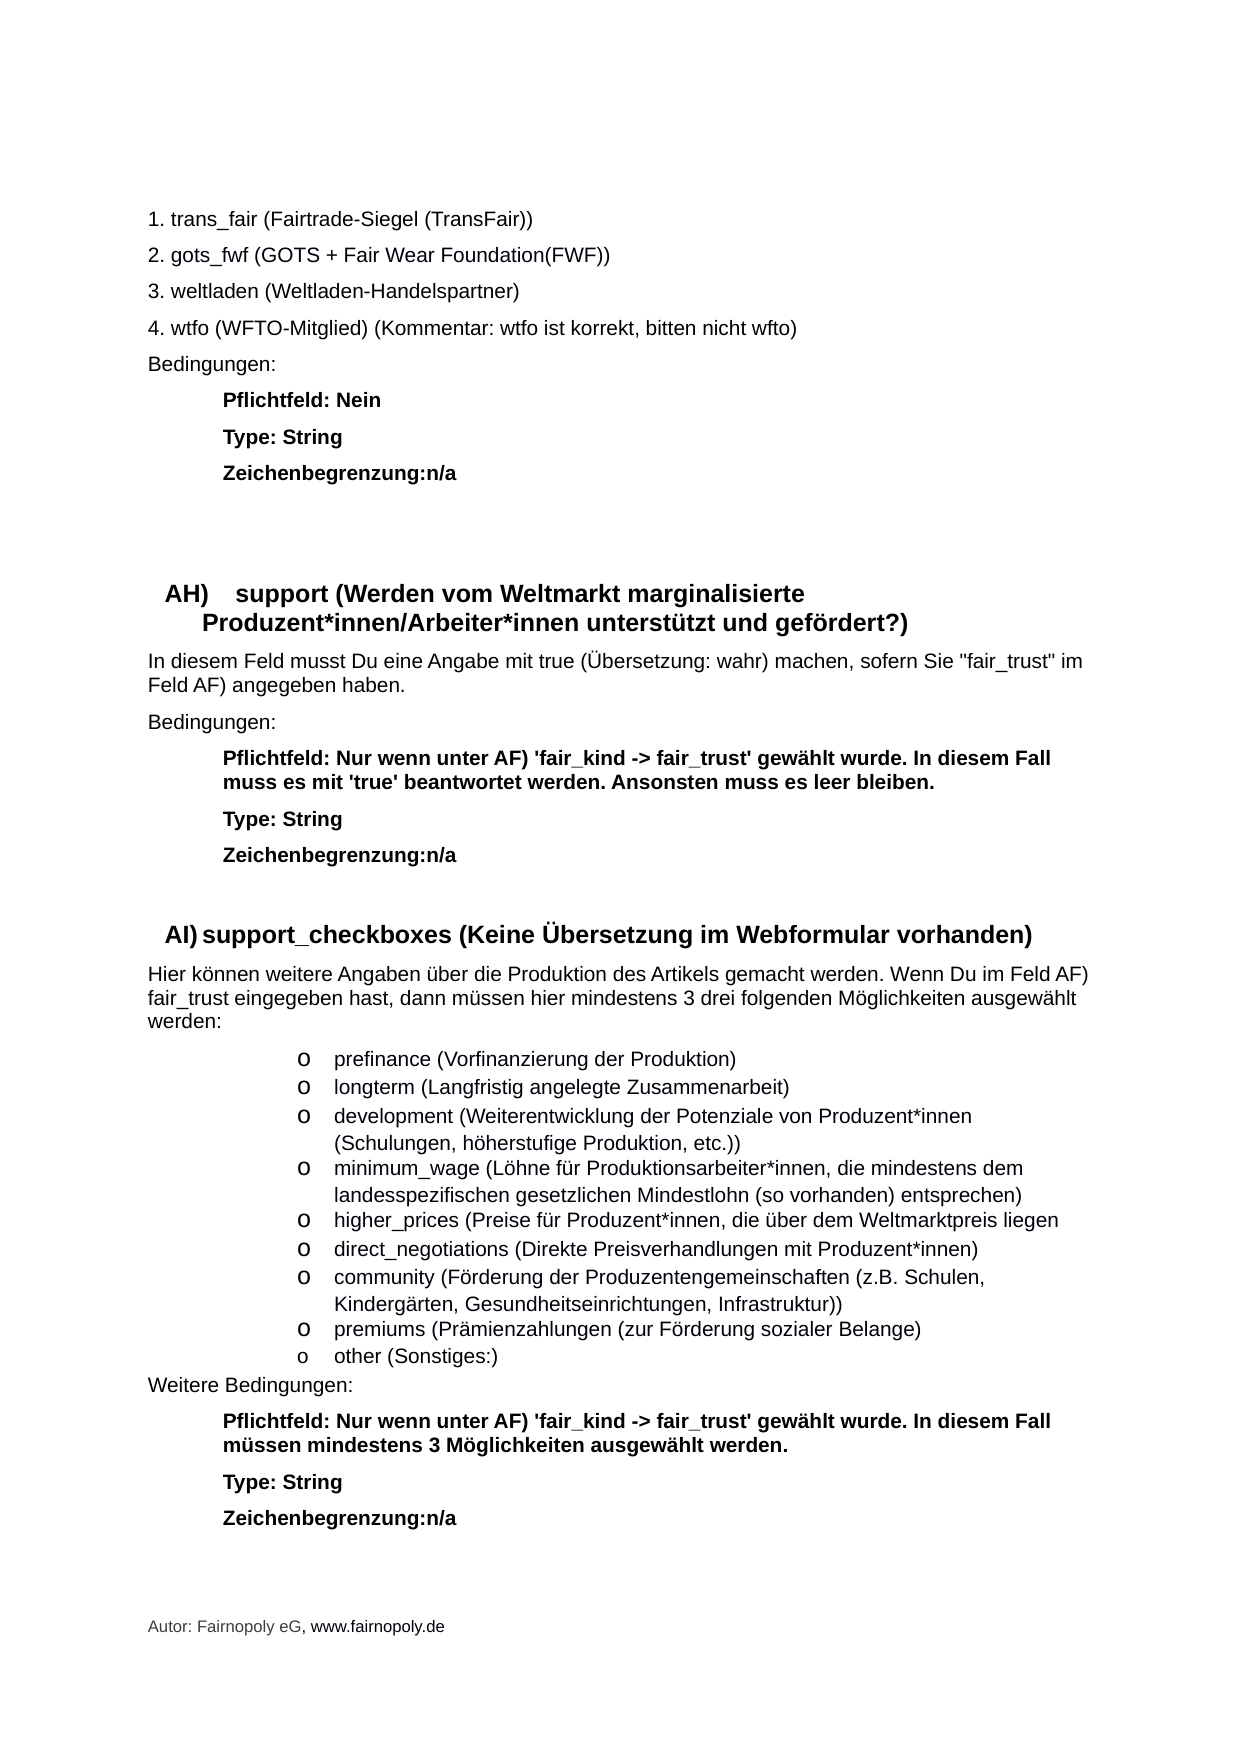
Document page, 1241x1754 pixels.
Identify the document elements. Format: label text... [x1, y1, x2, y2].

list 1. trans_fair (Fairtrade-Siegel (TransFair)) [148, 206, 1093, 230]
list higher_prices (Preise für Produzent*innen, die über dem Weltmarktpreis liegen [296, 1207, 1093, 1235]
list Pflichtfeld: Nur wenn unter AF) 'fair_kind -> fair_trust' gewählt wurde. In diesem Fall muss es mit 'true' beantwortet werden. Ansonsten muss es leer bleiben. [223, 746, 1093, 794]
list Zeichenbegrenzung:n/a [223, 461, 1093, 485]
list Bedingungen: [148, 710, 1093, 734]
list Weitere Bedingungen: [148, 1373, 1093, 1397]
list Type: String [223, 806, 1093, 830]
list 2. gots_fwf (GOTS + Fair Wear Foundation(FWF)) [148, 243, 1093, 267]
list Type: String [223, 424, 1093, 448]
list minimum_wage (Löhne für Produktionsarbeiter*innen, die mindestens dem landesspezifischen gesetzlichen Mindestlohn (so vorhanden) entsprechen) [296, 1154, 1093, 1207]
list longterm (Langfristig angelegte Zusammenarbeit) [296, 1074, 1093, 1102]
list prefinance (Vorfinanzierung der Produktion) [296, 1046, 1093, 1074]
list Hier können weitere Angaben über die Produktion des Artikels gemacht werden. Wenn Du im Feld AF) fair_trust eingegeben hast, dann müssen hier mindestens 3 drei folgenden Möglichkeiten ausgewählt werden: [148, 961, 1093, 1033]
list development (Weiterentwicklung der Potenziale von Produzent*innen (Schulungen, höherstufige Produktion, etc.)) [296, 1102, 1093, 1154]
list 4. wtfo (WFTO-Mitglied) (Kommentar: wtfo ist korrekt, bitten nicht wfto) [148, 315, 1093, 339]
list support (Werden vom Weltmarkt marginalisierte Produzent*innen/Arbeiter*innen unterstützt und gefördert?) [164, 579, 1093, 637]
list 3. weltladen (Weltladen-Handelspartner) [148, 279, 1093, 303]
list Bedingungen: [148, 352, 1093, 376]
list direct_negotiations (Direkte Preisverhandlungen mit Produzent*innen) [296, 1235, 1093, 1263]
list support_checkboxes (Keine Übersetzung im Webformular vorhanden) [164, 920, 1093, 949]
list Type: String [223, 1469, 1093, 1493]
list In diesem Feld musst Du eine Angabe mit true (Übersetzung: wahr) machen, sofern Sie "fair_trust" im Feld AF) angegeben haben. [148, 649, 1093, 697]
list Zeichenbegrenzung:n/a [223, 843, 1093, 867]
list other (Sonstiges:) [296, 1344, 1093, 1370]
list Zeichenbegrenzung:n/a [223, 1506, 1093, 1530]
list community (Förderung der Produzentengemeinschaften (z.B. Schulen, Kindergärten, Gesundheitseinrichtungen, Infrastruktur)) [296, 1263, 1093, 1316]
list Pflichtfeld: Nein [223, 388, 1093, 412]
list premiums (Prämienzahlungen (zur Förderung sozialer Belange) [296, 1316, 1093, 1344]
list Pflichtfeld: Nur wenn unter AF) 'fair_kind -> fair_trust' gewählt wurde. In diesem Fall müssen mindestens 3 Möglichkeiten ausgewählt werden. [223, 1409, 1093, 1457]
